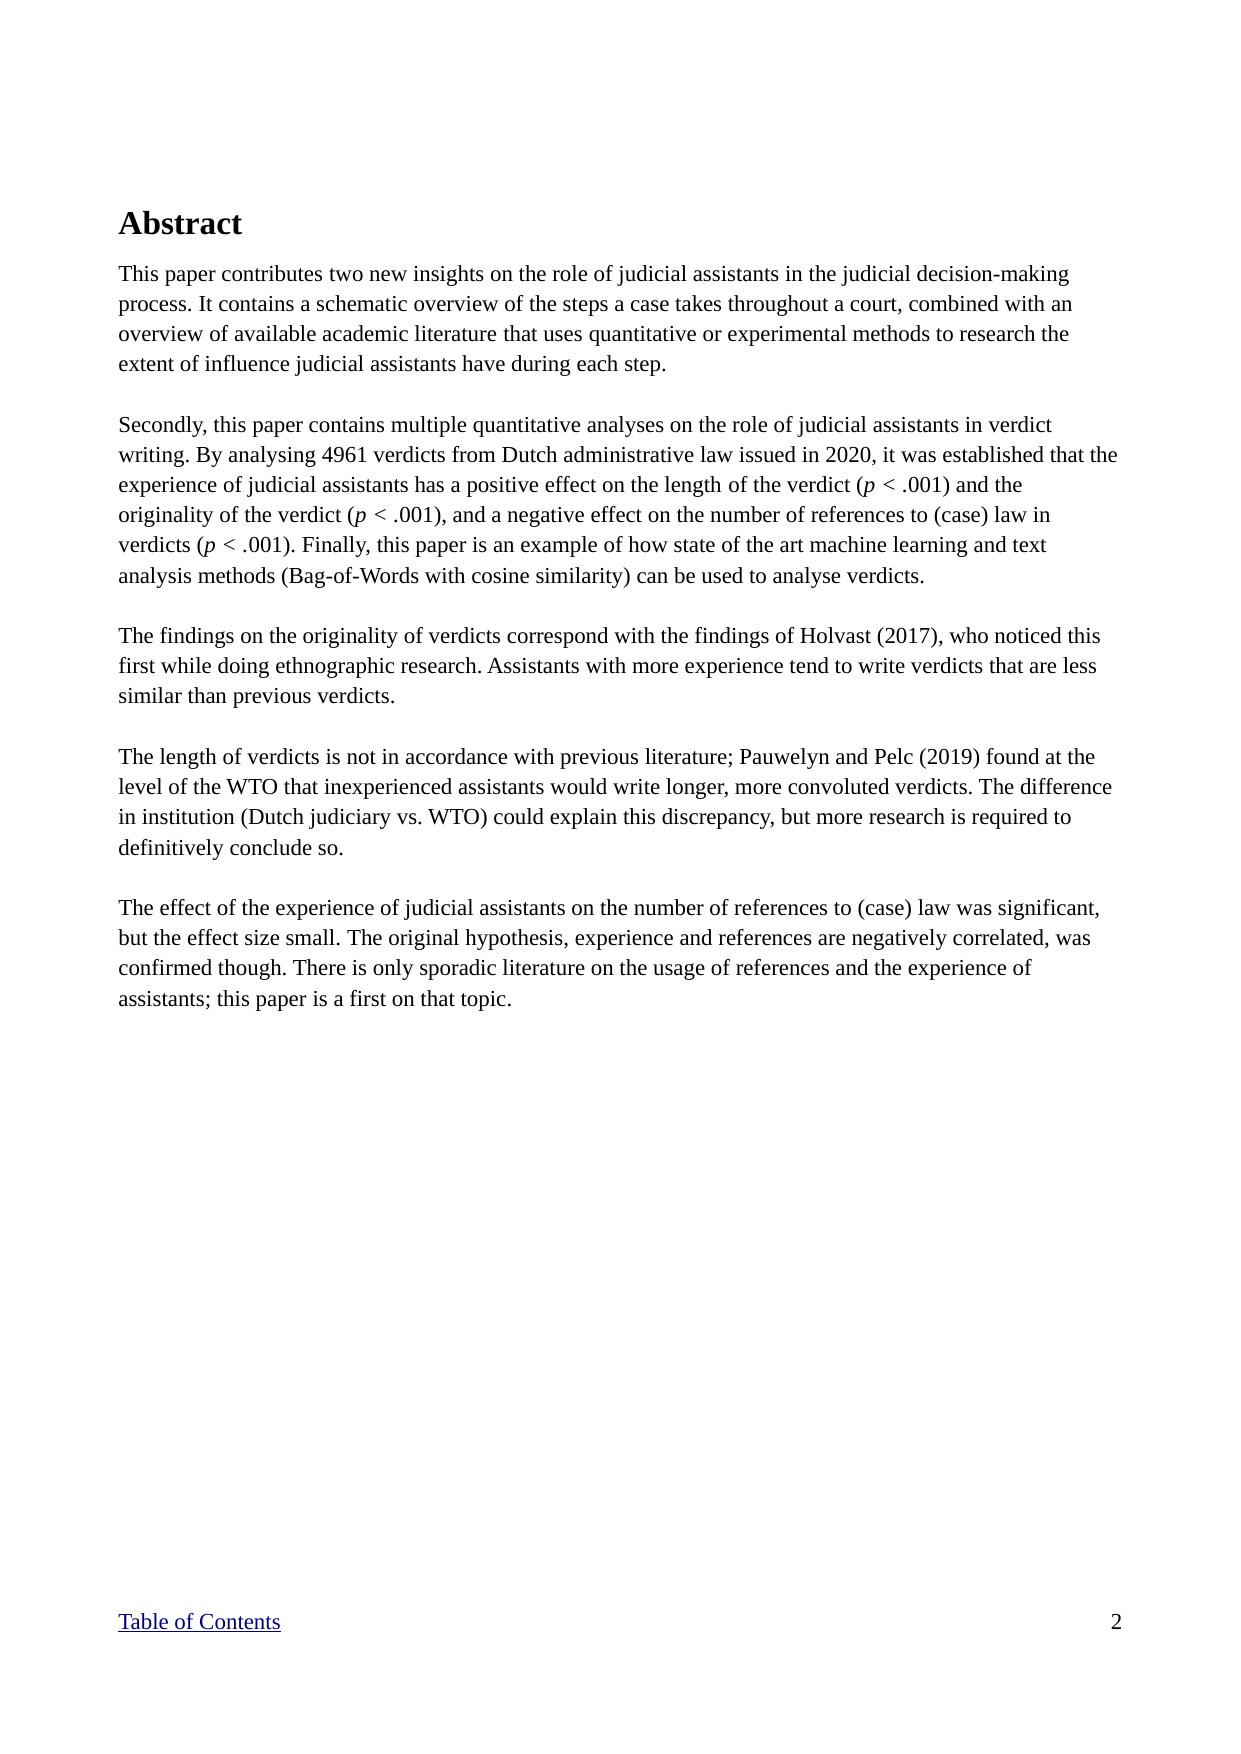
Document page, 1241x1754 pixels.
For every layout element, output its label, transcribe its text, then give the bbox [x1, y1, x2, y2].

text This paper contributes two new insights on the role of judicial assistants in the judicial decision-making process. It contains a schematic overview of the steps a case takes throughout a court, combined with an overview of available academic literature that uses quantitative or experimental methods to research the extent of influence judicial assistants have during each step. [118, 260, 1122, 377]
text The effect of the experience of judicial assistants on the number of references to (case) law was significant, but the effect size small. The original hypothesis, experience and references are negatively correlated, was confirmed though. There is only sporadic literature on the usage of references and the experience of assistants; this paper is a first on that topic. [118, 894, 1122, 1011]
subtitle Abstract [118, 203, 1122, 241]
text The findings on the originality of verdicts correspond with the findings of Holvast (2017), who noticed this first while doing ethnographic research. Assistants with more experience tend to write verdicts that are less similar than previous verdicts. [118, 622, 1122, 709]
text The length of verdicts is not in accordance with previous literature; Pauwelyn and Pelc (2019) found at the level of the WTO that inexperienced assistants would write longer, more convoluted verdicts. The difference in institution (Dutch judiciary vs. WTO) could explain this discrepancy, but more research is required to definitively conclude so. [118, 743, 1122, 860]
text Secondly, this paper contains multiple quantitative analyses on the role of judicial assistants in verdict writing. By analysing 4961 verdicts from Dutch administrative law issued in 2020, it was established that the experience of judicial assistants has a positive effect on the length of the verdict (p < .001) and the originality of the verdict (p < .001), and a negative effect on the number of references to (case) law in verdicts (p < .001). Finally, this paper is an example of how state of the art machine learning and text analysis methods (Bag-of-Words with cosine similarity) can be used to analyse verdicts. [118, 411, 1122, 588]
